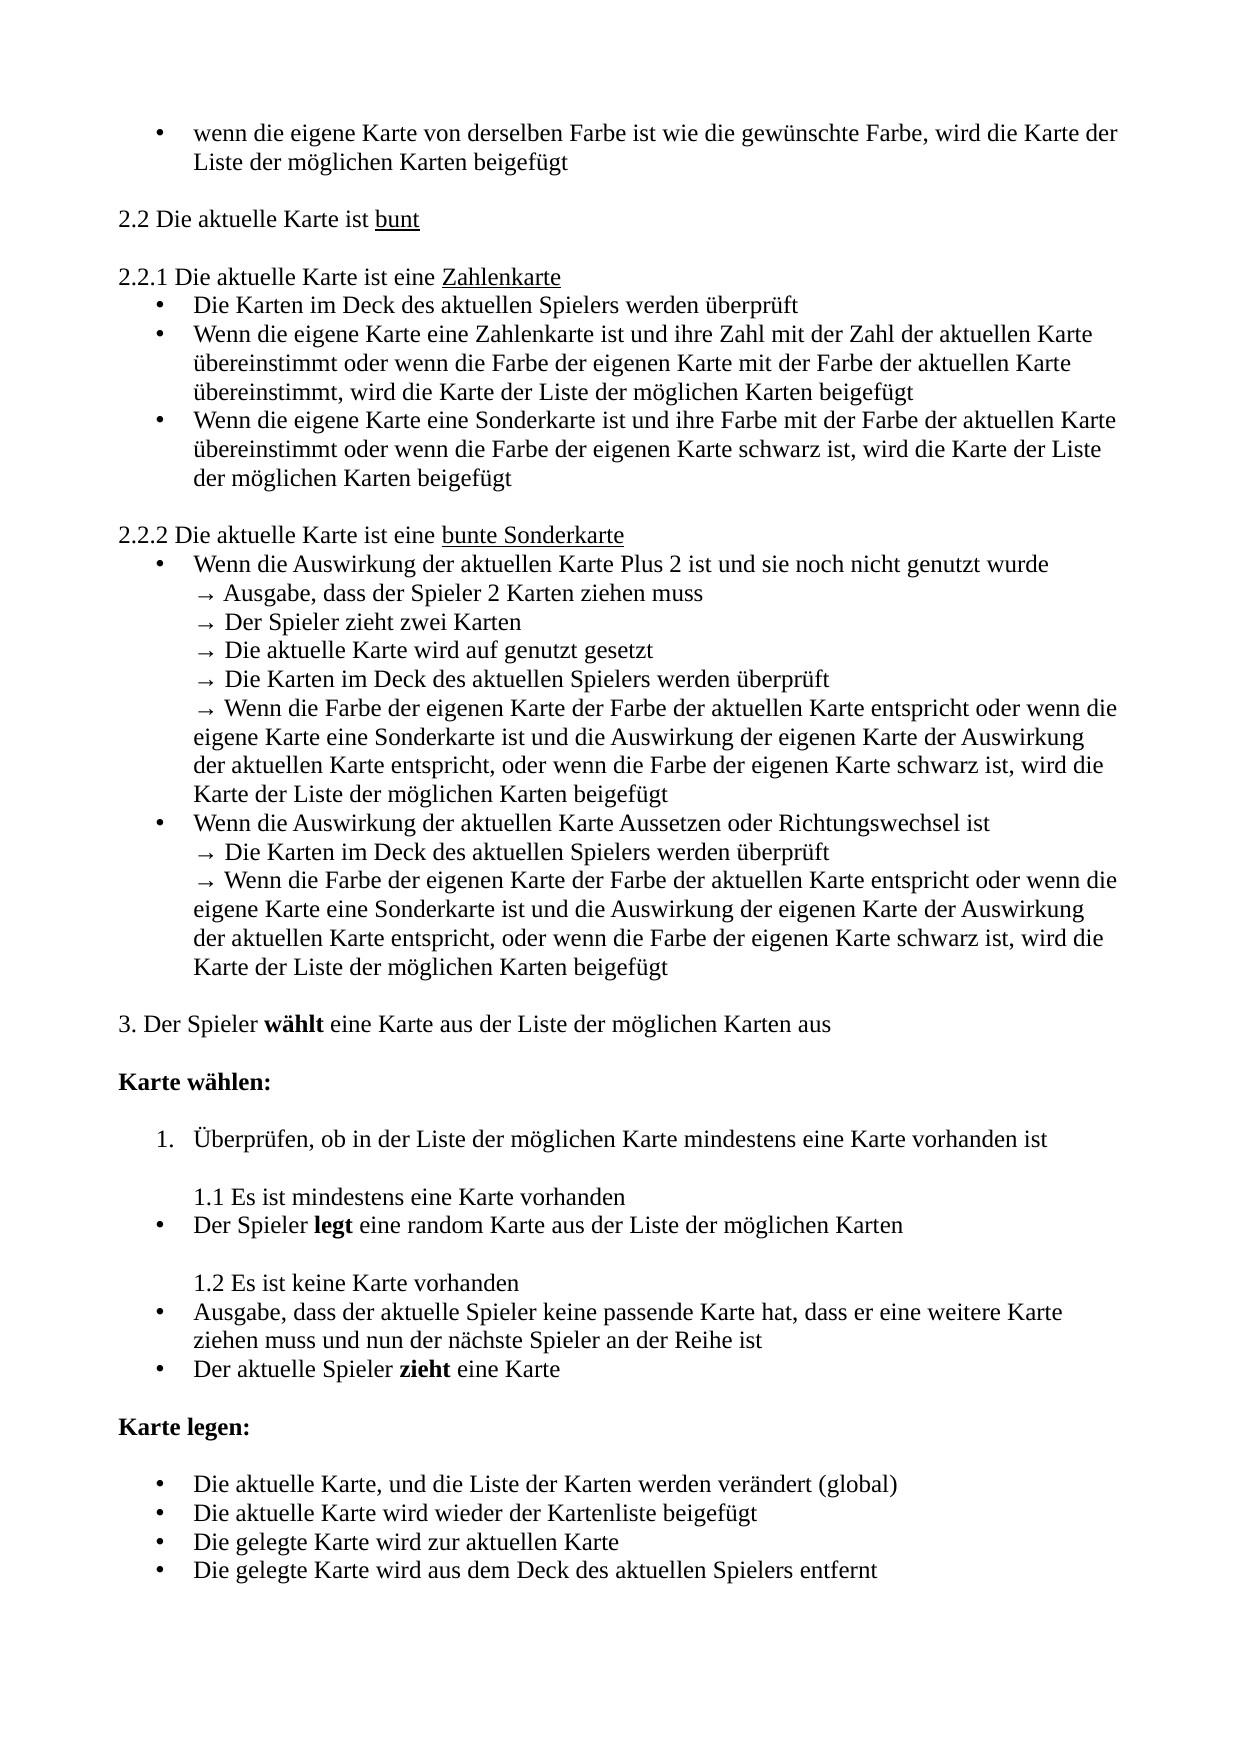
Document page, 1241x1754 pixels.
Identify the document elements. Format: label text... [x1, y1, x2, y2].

text Karte legen: [118, 1412, 1122, 1441]
list Es ist keine Karte vorhanden [193, 1268, 1122, 1297]
list Wenn die eigene Karte eine Sonderkarte ist und ihre Farbe mit der Farbe der aktuellen Karte übereinstimmt oder wenn die Farbe der eigenen Karte schwarz ist, wird die Karte der Liste der möglichen Karten beigefügt [156, 406, 1122, 492]
list Überprüfen, ob in der Liste der möglichen Karte mindestens eine Karte vorhanden ist [156, 1124, 1122, 1153]
text 2.2.1 Die aktuelle Karte ist eine Zahlenkarte [118, 262, 1122, 291]
text Karte wählen: [118, 1067, 1122, 1096]
list Die gelegte Karte wird aus dem Deck des aktuellen Spielers entfernt [156, 1556, 1122, 1584]
list wenn die eigene Karte von derselben Farbe ist wie die gewünschte Farbe, wird die Karte der Liste der möglichen Karten beigefügt [156, 118, 1122, 176]
list Die gelegte Karte wird zur aktuellen Karte [156, 1527, 1122, 1556]
text 2.2 Die aktuelle Karte ist bunt [118, 204, 1122, 233]
list Wenn die Auswirkung der aktuellen Karte Aussetzen oder Richtungswechsel ist → Die Karten im Deck des aktuellen Spielers werden überprüft → Wenn die Farbe der eigenen Karte der Farbe der aktuellen Karte entspricht oder wenn die eigene Karte eine Sonderkarte ist und die Auswirkung der eigenen Karte der Auswirkung der aktuellen Karte entspricht, oder wenn die Farbe der eigenen Karte schwarz ist, wird die Karte der Liste der möglichen Karten beigefügt [156, 808, 1122, 981]
list Ausgabe, dass der aktuelle Spieler keine passende Karte hat, dass er eine weitere Karte ziehen muss und nun der nächste Spieler an der Reihe ist [156, 1297, 1122, 1354]
list Es ist mindestens eine Karte vorhanden [193, 1182, 1122, 1211]
list Wenn die eigene Karte eine Zahlenkarte ist und ihre Zahl mit der Zahl der aktuellen Karte übereinstimmt oder wenn die Farbe der eigenen Karte mit der Farbe der aktuellen Karte übereinstimmt, wird die Karte der Liste der möglichen Karten beigefügt [156, 319, 1122, 406]
list Die aktuelle Karte wird wieder der Kartenliste beigefügt [156, 1498, 1122, 1527]
list → Ausgabe, dass der Spieler 2 Karten ziehen muss → Der Spieler zieht zwei Karten → Die aktuelle Karte wird auf genutzt gesetzt [156, 578, 1122, 664]
list Wenn die Auswirkung der aktuellen Karte Plus 2 ist und sie noch nicht genutzt wurde [156, 549, 1122, 578]
list → Die Karten im Deck des aktuellen Spielers werden überprüft → Wenn die Farbe der eigenen Karte der Farbe der aktuellen Karte entspricht oder wenn die eigene Karte eine Sonderkarte ist und die Auswirkung der eigenen Karte der Auswirkung der aktuellen Karte entspricht, oder wenn die Farbe der eigenen Karte schwarz ist, wird die Karte der Liste der möglichen Karten beigefügt [156, 664, 1122, 808]
list Der Spieler legt eine random Karte aus der Liste der möglichen Karten [156, 1211, 1122, 1239]
list Die aktuelle Karte, und die Liste der Karten werden verändert (global) [156, 1469, 1122, 1498]
text 3. Der Spieler wählt eine Karte aus der Liste der möglichen Karten aus [118, 1009, 1122, 1038]
text 2.2.2 Die aktuelle Karte ist eine bunte Sonderkarte [118, 521, 1122, 549]
list Der aktuelle Spieler zieht eine Karte [156, 1354, 1122, 1383]
list Die Karten im Deck des aktuellen Spielers werden überprüft [156, 291, 1122, 319]
